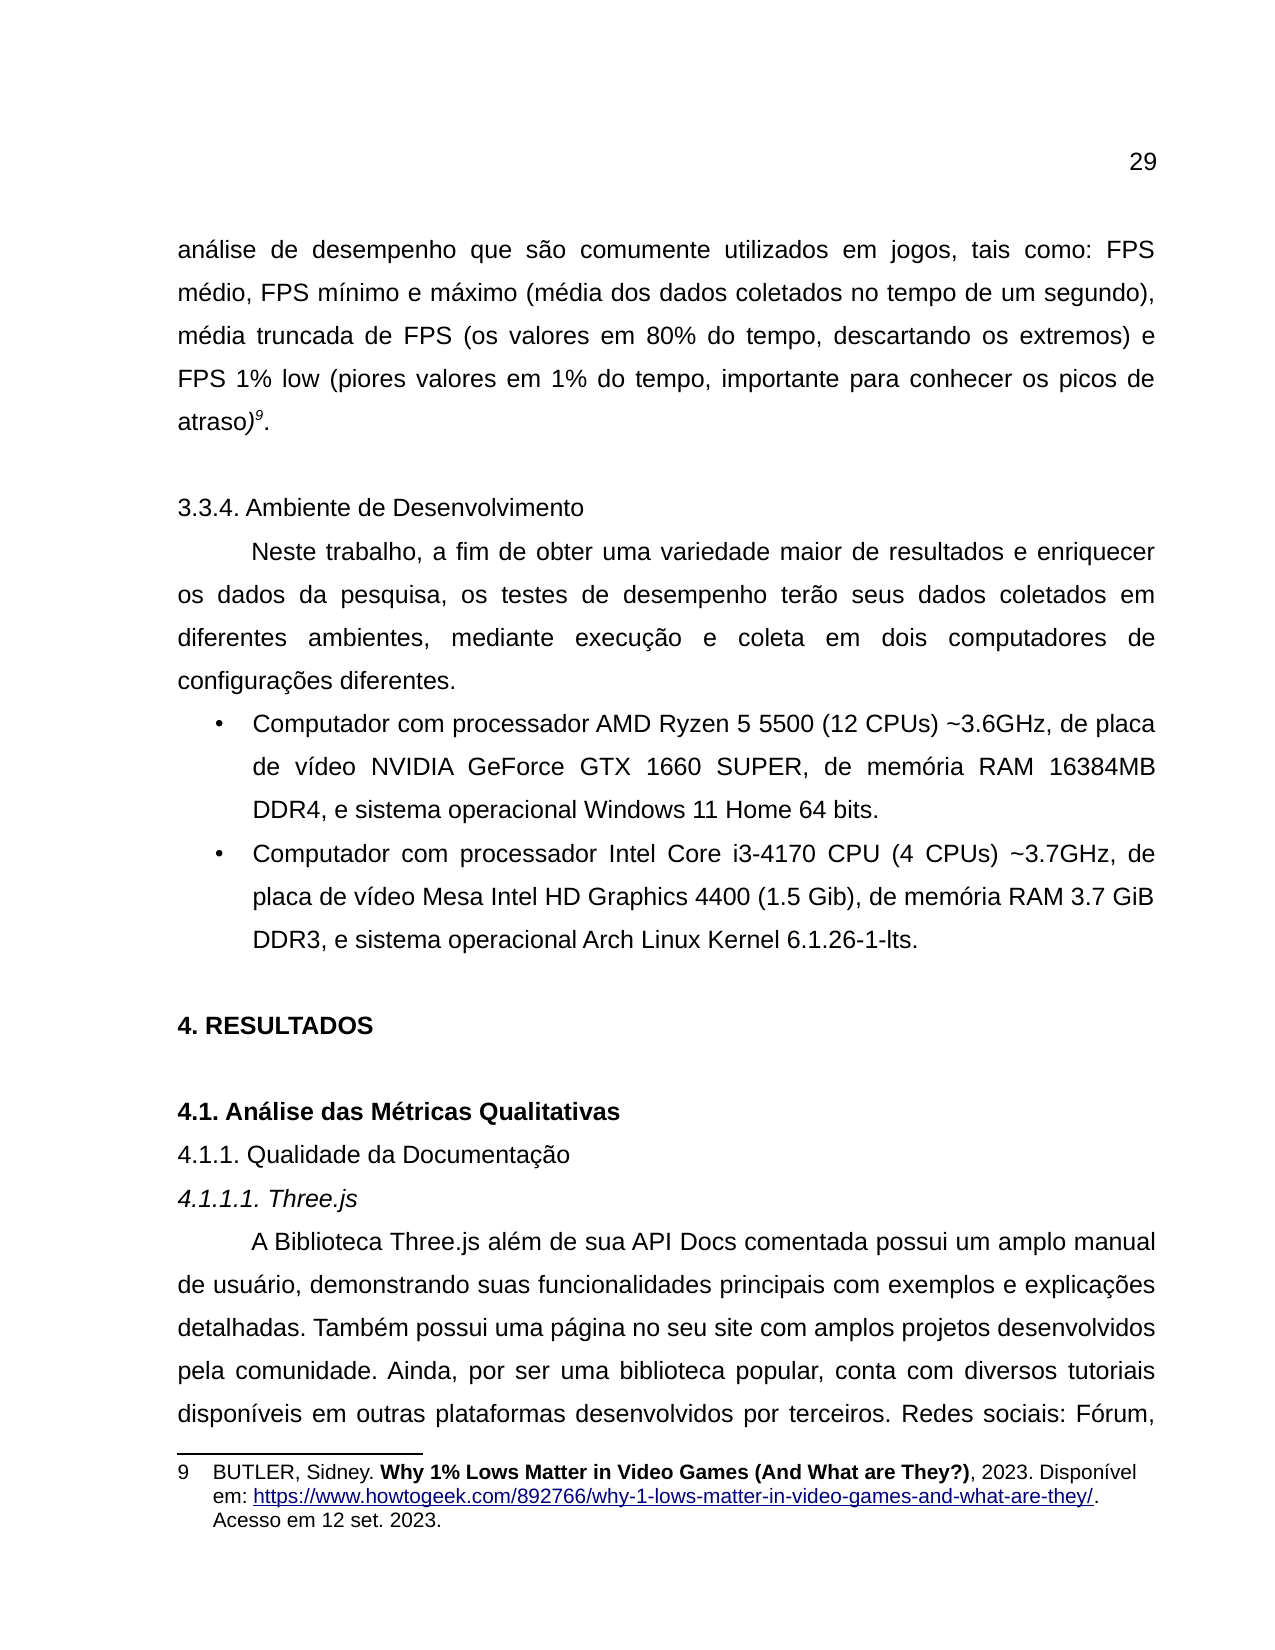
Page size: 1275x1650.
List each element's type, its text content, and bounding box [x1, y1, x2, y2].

subtitle 3.3.4. Ambiente de Desenvolvimento [177, 493, 1157, 522]
subtitle 4.1. Análise das Métricas Qualitativas [177, 1097, 1157, 1126]
subtitle 4.1.1.1. Three.js [177, 1184, 1157, 1212]
text BUTLER, Sidney. Why 1% Lows Matter in Video Games (And What are They?), 2023. Disponível em: https://www.howtogeek.com/892766/why-1-lows-matter-in-video-games-and-what-are-they/. Acesso em 12 set. 2023. [177, 1460, 1157, 1532]
subtitle 4.1.1. Qualidade da Documentação [177, 1141, 1157, 1169]
text Neste trabalho, a fim de obter uma variedade maior de resultados e enriquecer os dados da pesquisa, os testes de desempenho terão seus dados coletados em diferentes ambientes, mediante execução e coleta em dois computadores de configurações diferentes. [177, 537, 1157, 695]
list Computador com processador Intel Core i3-4170 CPU (4 CPUs) ~3.7GHz, de placa de vídeo Mesa Intel HD Graphics 4400 (1.5 Gib), de memória RAM 3.7 GiB DDR3, e sistema operacional Arch Linux Kernel 6.1.26-1-lts. [215, 838, 1157, 954]
text A Biblioteca Three.js além de sua API Docs comentada possui um amplo manual de usuário, demonstrando suas funcionalidades principais com exemplos e explicações detalhadas. Também possui uma página no seu site com amplos projetos desenvolvidos pela comunidade. Ainda, por ser uma biblioteca popular, conta com diversos tutoriais disponíveis em outras plataformas desenvolvidos por terceiros. Redes sociais: Fórum, [177, 1227, 1157, 1428]
text análise de desempenho que são comumente utilizados em jogos, tais como: FPS médio, FPS mínimo e máximo (média dos dados coletados no tempo de um segundo), média truncada de FPS (os valores em 80% do tempo, descartando os extremos) e FPS 1% low (piores valores em 1% do tempo, importante para conhecer os picos de atraso). [177, 235, 1157, 436]
subtitle 4. Resultados [177, 1011, 1157, 1040]
list Computador com processador AMD Ryzen 5 5500 (12 CPUs) ~3.6GHz, de placa de vídeo NVIDIA GeForce GTX 1660 SUPER, de memória RAM 16384MB DDR4, e sistema operacional Windows 11 Home 64 bits. [215, 709, 1157, 824]
